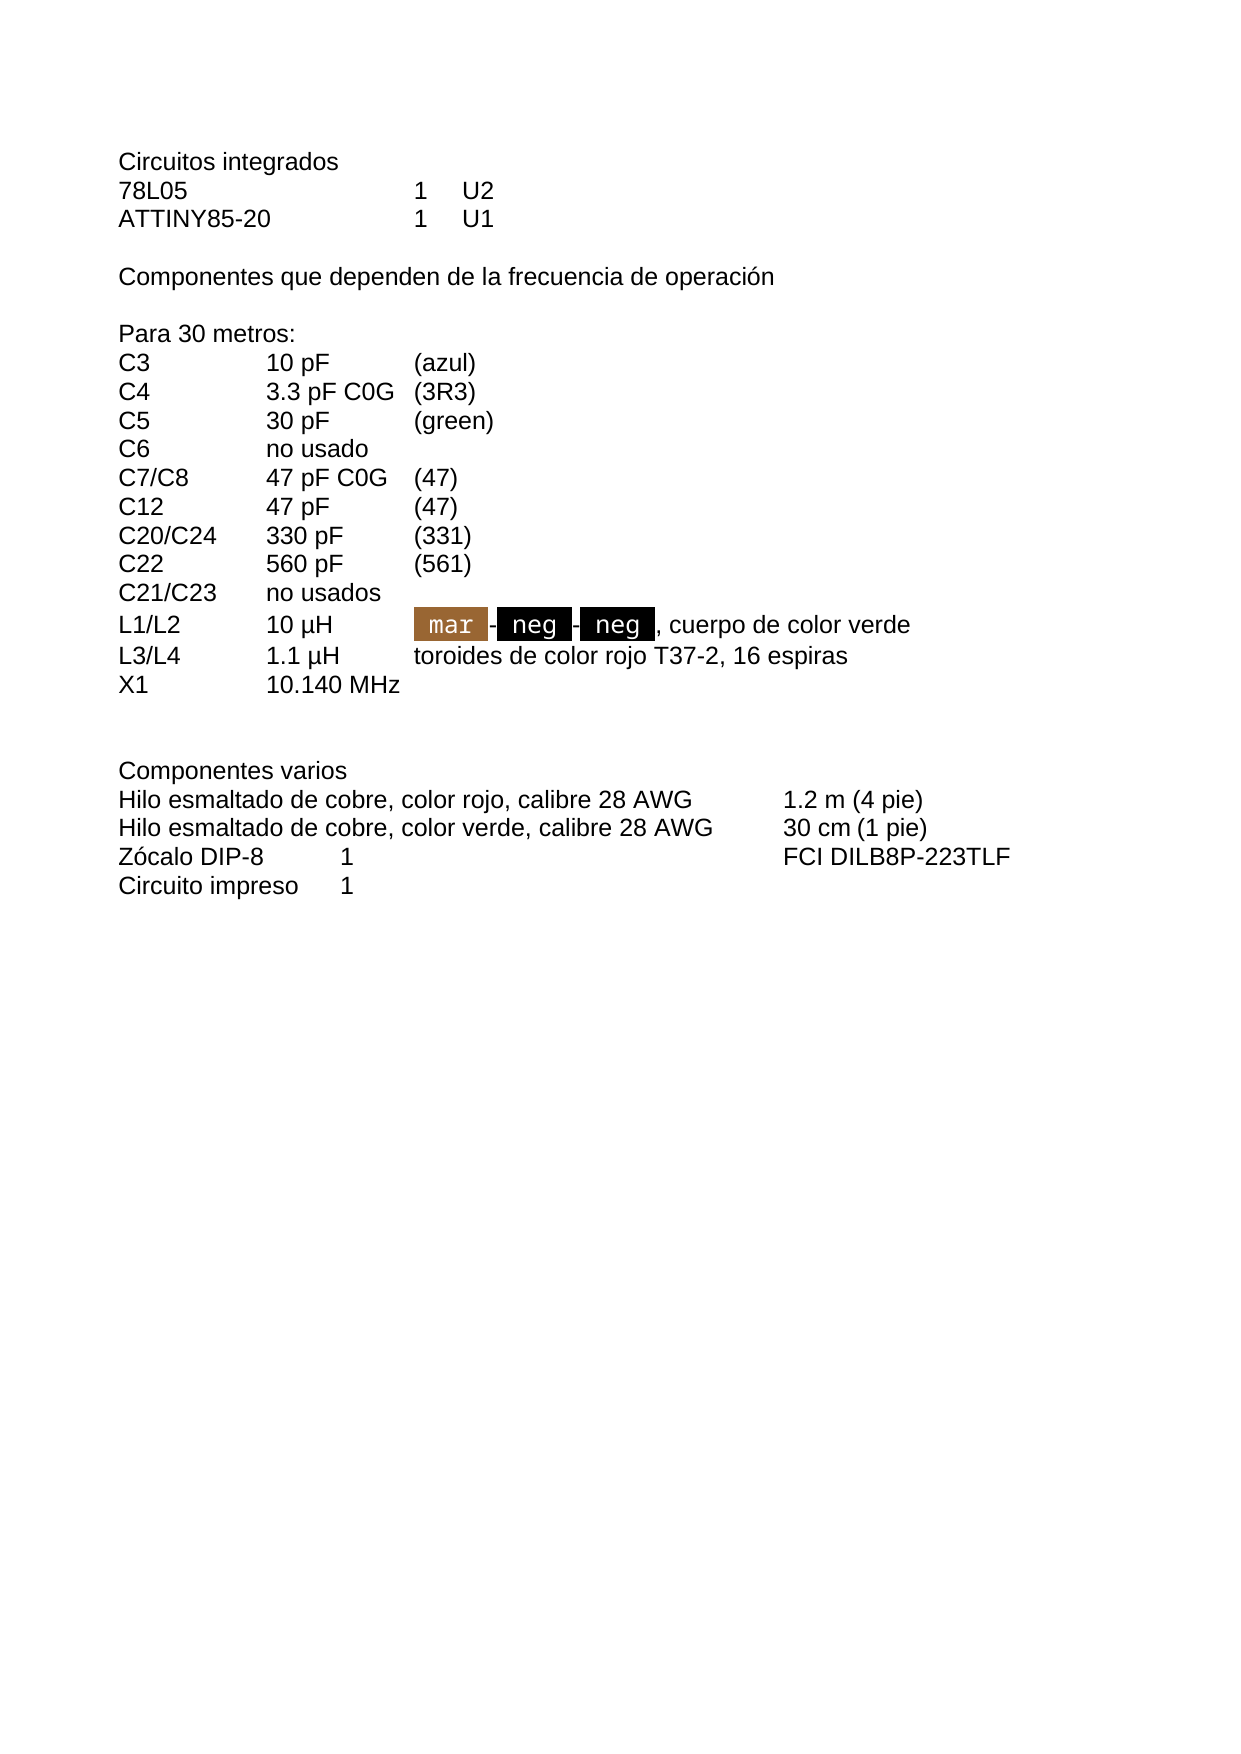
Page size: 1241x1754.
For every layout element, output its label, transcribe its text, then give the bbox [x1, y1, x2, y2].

text C4 3.3 pF C0G (3R3) [118, 377, 1122, 406]
text C6 no usado [118, 434, 1122, 463]
text Circuito impreso 1 [118, 871, 1122, 900]
text C7/C8 47 pF C0G (47) [118, 463, 1122, 492]
text X1 10.140 MHz [118, 670, 1122, 698]
text L3/L4 1.1 µH toroides de color rojo T37-2, 16 espiras [118, 641, 1122, 670]
text C5 30 pF (green) [118, 406, 1122, 434]
text C12 47 pF (47) [118, 492, 1122, 521]
text ATTINY85-20 1 U1 [118, 204, 1122, 233]
text L1/L2 10 µH mar - neg - neg , cuerpo de color verde [118, 607, 1122, 641]
text Componentes que dependen de la frecuencia de operación [118, 262, 1122, 291]
text Hilo esmaltado de cobre, color rojo, calibre 28 AWG 1.2 m (4 pie) [118, 785, 1122, 813]
text Componentes varios [118, 756, 1122, 785]
text Circuitos integrados [118, 147, 1122, 176]
text C3 10 pF (azul) [118, 348, 1122, 377]
text Para 30 metros: [118, 319, 1122, 348]
text 78L05 1 U2 [118, 176, 1122, 204]
text C20/C24 330 pF (331) [118, 521, 1122, 549]
text Hilo esmaltado de cobre, color verde, calibre 28 AWG 30 cm (1 pie) [118, 813, 1122, 842]
text C21/C23 no usados [118, 578, 1122, 607]
text C22 560 pF (561) [118, 549, 1122, 578]
text Zócalo DIP-8 1 FCI DILB8P-223TLF [118, 842, 1122, 871]
